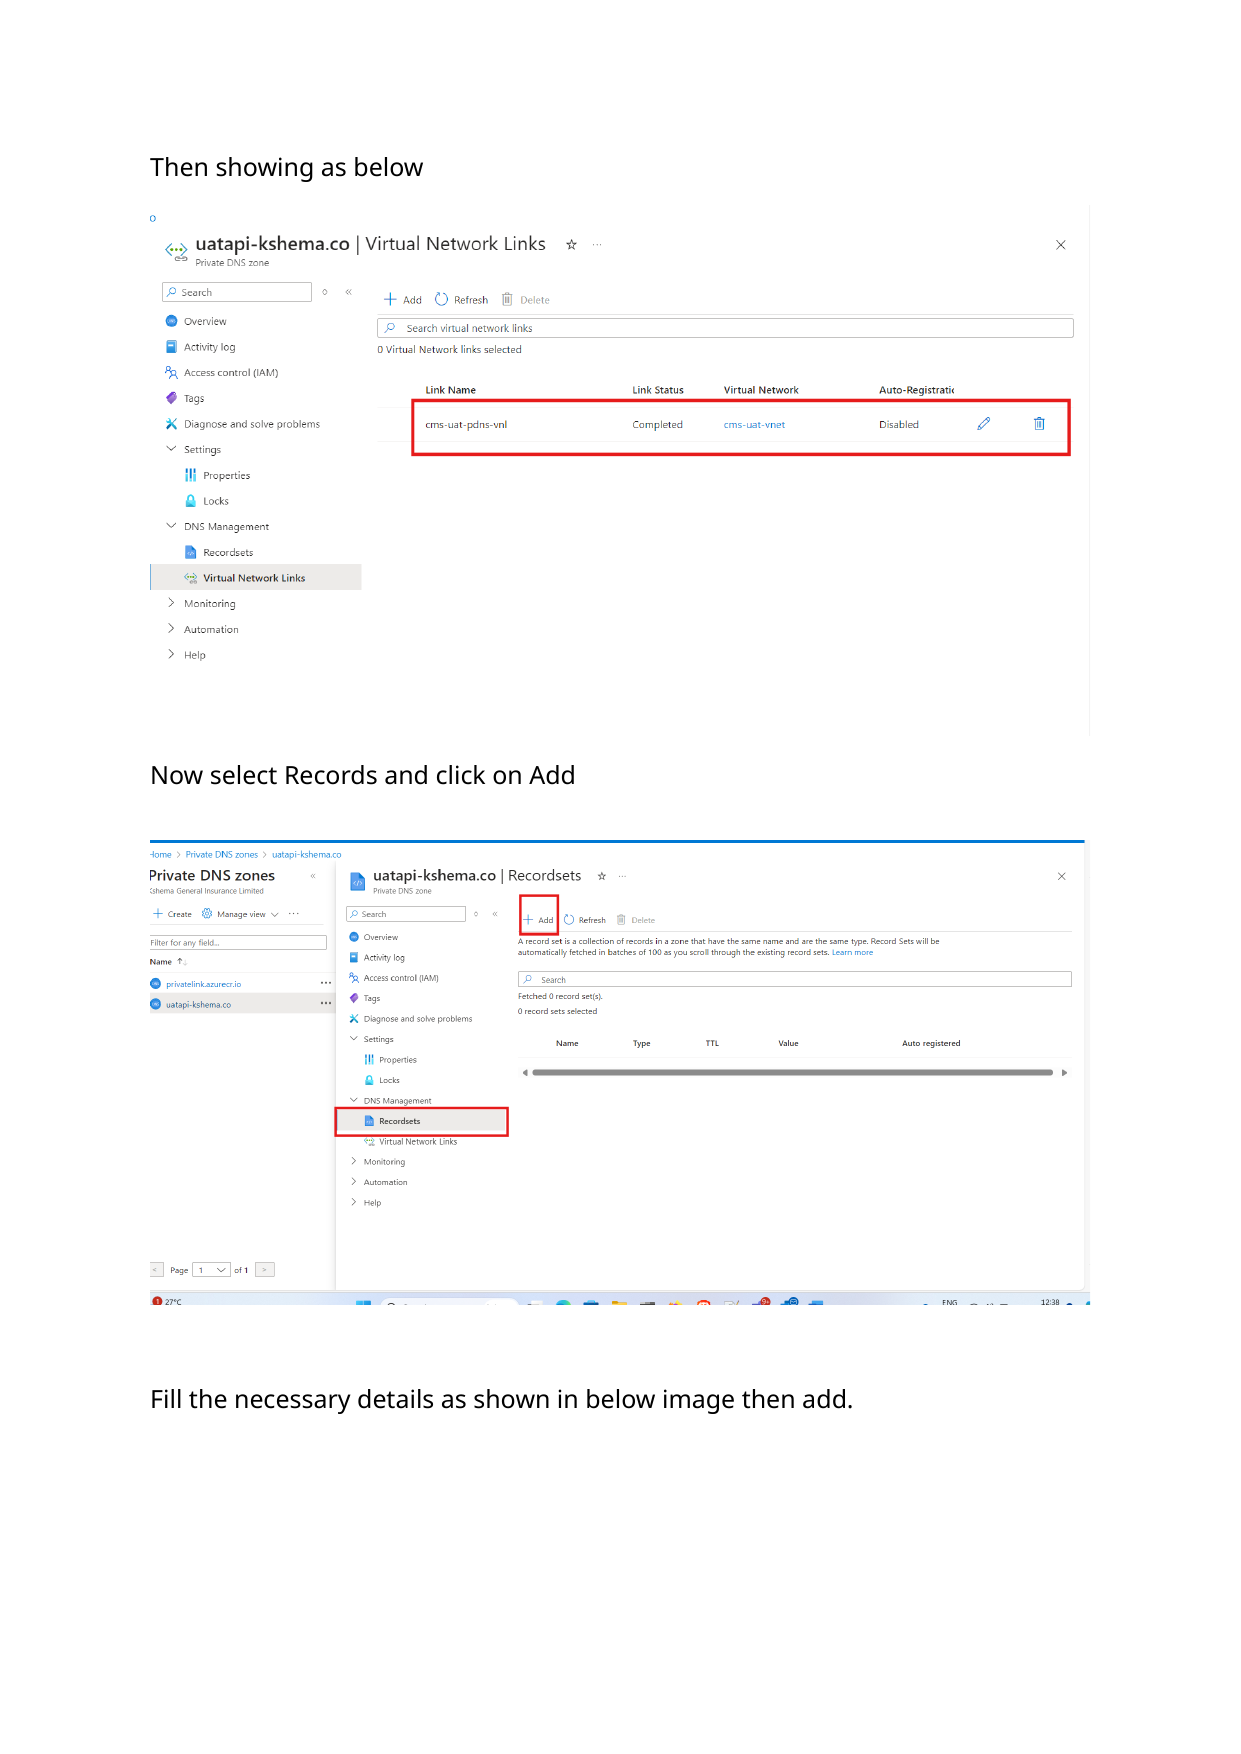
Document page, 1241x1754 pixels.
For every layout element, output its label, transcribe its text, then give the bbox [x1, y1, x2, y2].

text Fill the necessary details as shown in below image then add. [150, 1382, 1090, 1416]
text Then showing as below [150, 150, 1090, 184]
text Now select Records and click on Add [150, 758, 1090, 792]
